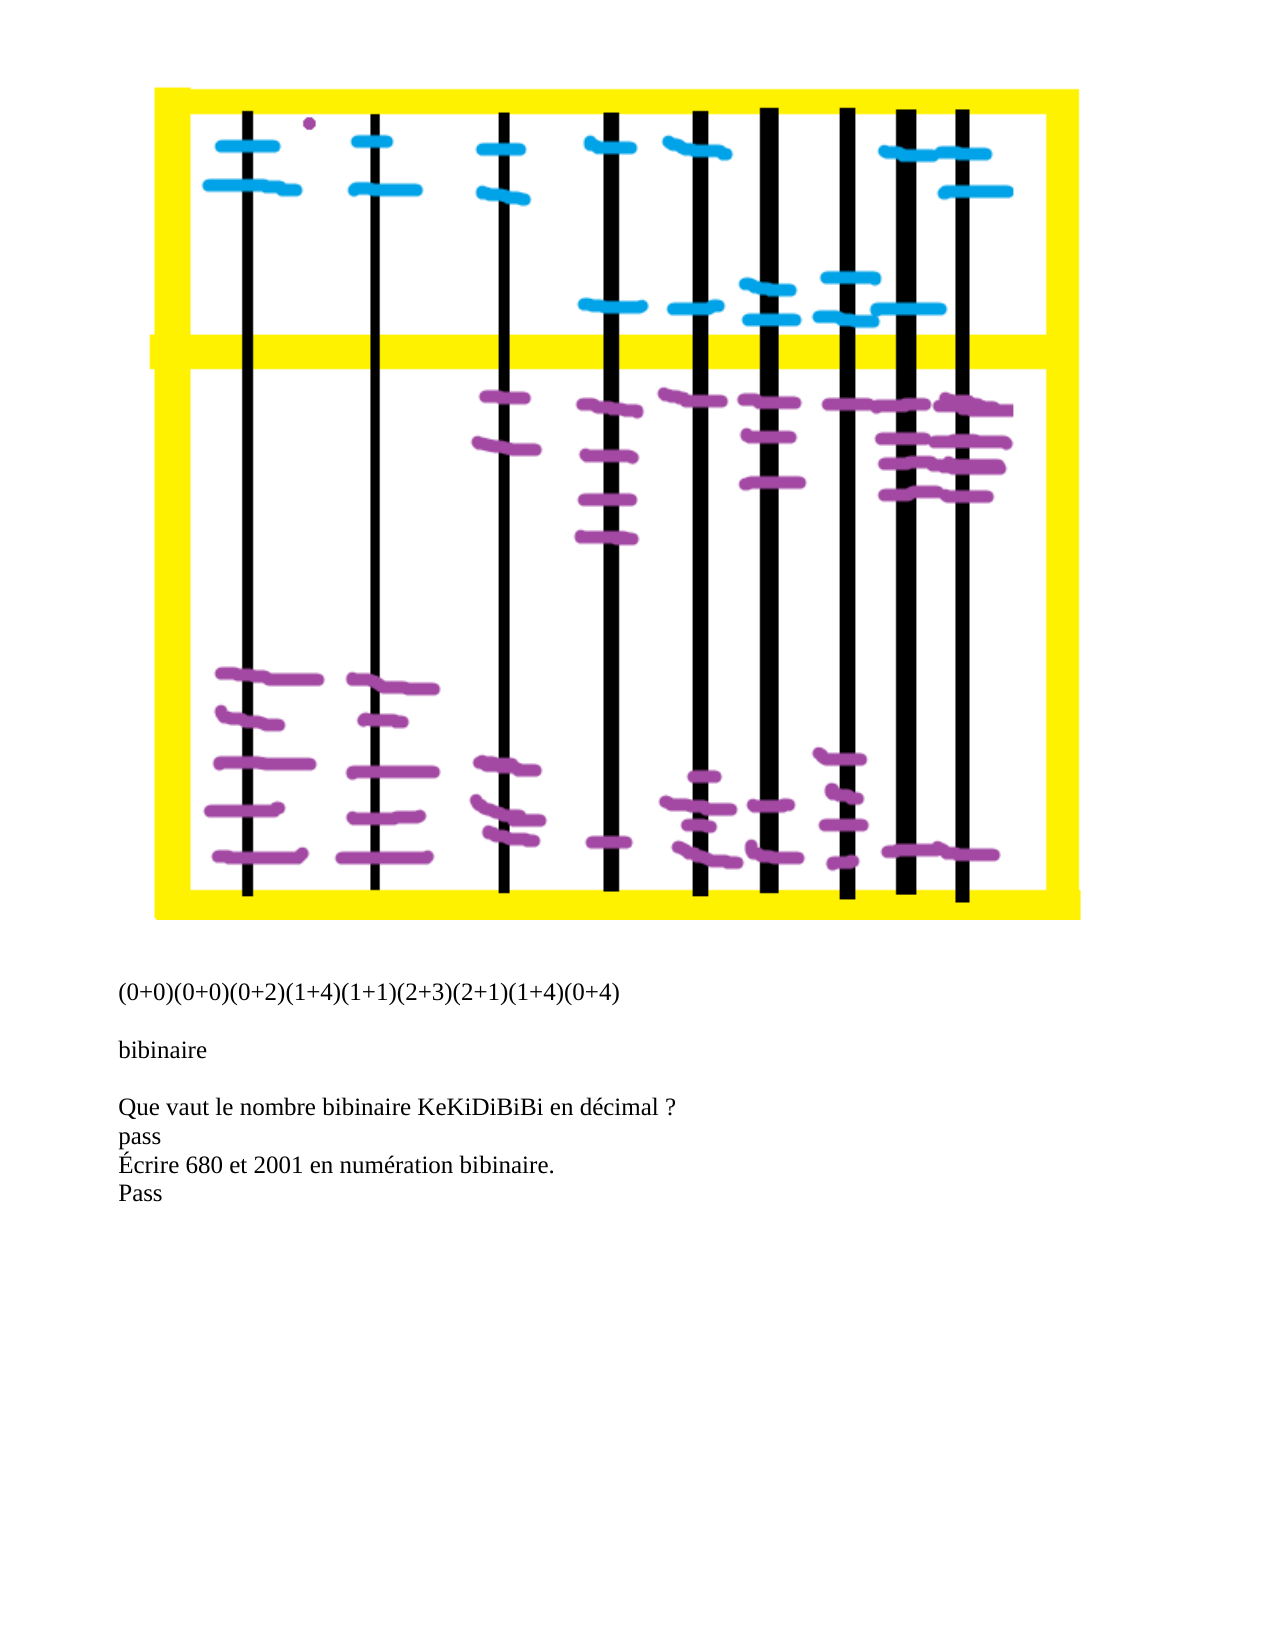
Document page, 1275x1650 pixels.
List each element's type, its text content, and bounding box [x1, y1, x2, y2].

text Écrire 680 et 2001 en numération bibinaire. [118, 1150, 1157, 1178]
text pass [118, 1121, 1157, 1150]
text Pass [118, 1178, 1157, 1207]
text (0+0)(0+0)(0+2)(1+4)(1+1)(2+3)(2+1)(1+4)(0+4) [118, 977, 1157, 1006]
text bibinaire [118, 1035, 1157, 1063]
text Que vaut le nombre bibinaire KeKiDiBiBi en décimal ? [118, 1092, 1157, 1121]
picture [147, 80, 1084, 920]
